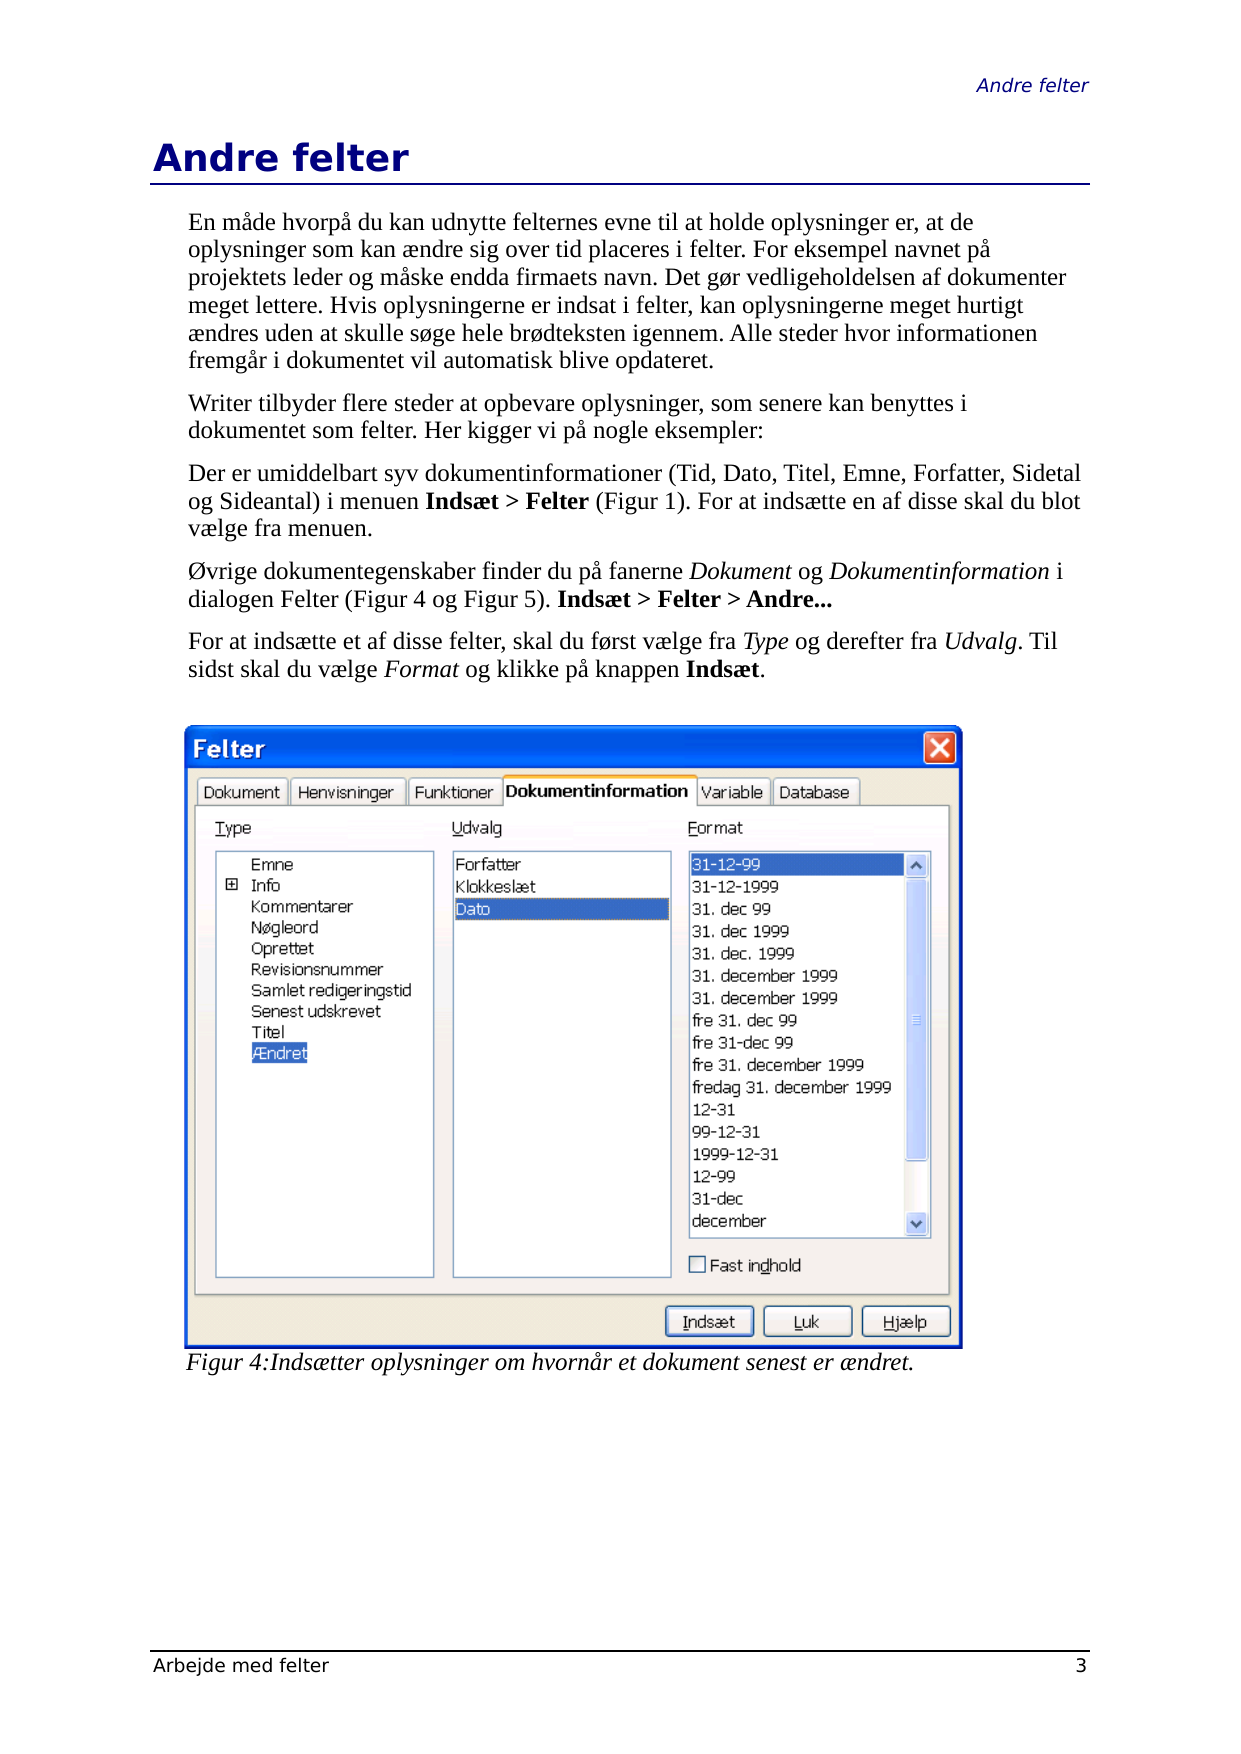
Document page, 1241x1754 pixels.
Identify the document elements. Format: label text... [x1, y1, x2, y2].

picture [184, 725, 963, 1349]
text En måde hvorpå du kan udnytte felternes evne til at holde oplysninger er, at de oplysninger som kan ændre sig over tid placeres i felter. For eksempel navnet på projektets leder og måske endda firmaets navn. Det gør vedligeholdelsen af dokumenter meget lettere. Hvis oplysningerne er indsat i felter, kan oplysningerne meget hurtigt ændres uden at skulle søge hele brødteksten igennem. Alle steder hvor informationen fremgår i dokumentet vil automatisk blive opdateret. [188, 208, 1090, 374]
text Writer tilbyder flere steder at opbevare oplysninger, som senere kan benyttes i dokumentet som felter. Her kigger vi på nogle eksempler: [188, 389, 1090, 444]
text For at indsætte et af disse felter, skal du først vælge fra Type og derefter fra Udvalg. Til sidst skal du vælge Format og klikke på knappen Indsæt. [188, 627, 1090, 683]
subtitle Andre felter [150, 134, 1090, 183]
text Figur 4:Indsætter oplysninger om hvornår et dokument senest er ændret. [186, 1349, 963, 1376]
text Der er umiddelbart syv dokumentinformationer (Tid, Dato, Titel, Emne, Forfatter, Sidetal og Sideantal) i menuen Indsæt > Felter (Figur 1). For at indsætte en af disse skal du blot vælge fra menuen. [188, 459, 1090, 542]
text Øvrige dokumentegenskaber finder du på fanerne Dokument og Dokumentinformation i dialogen Felter (Figur 4 og Figur 5). Indsæt > Felter > Andre... [188, 557, 1090, 612]
